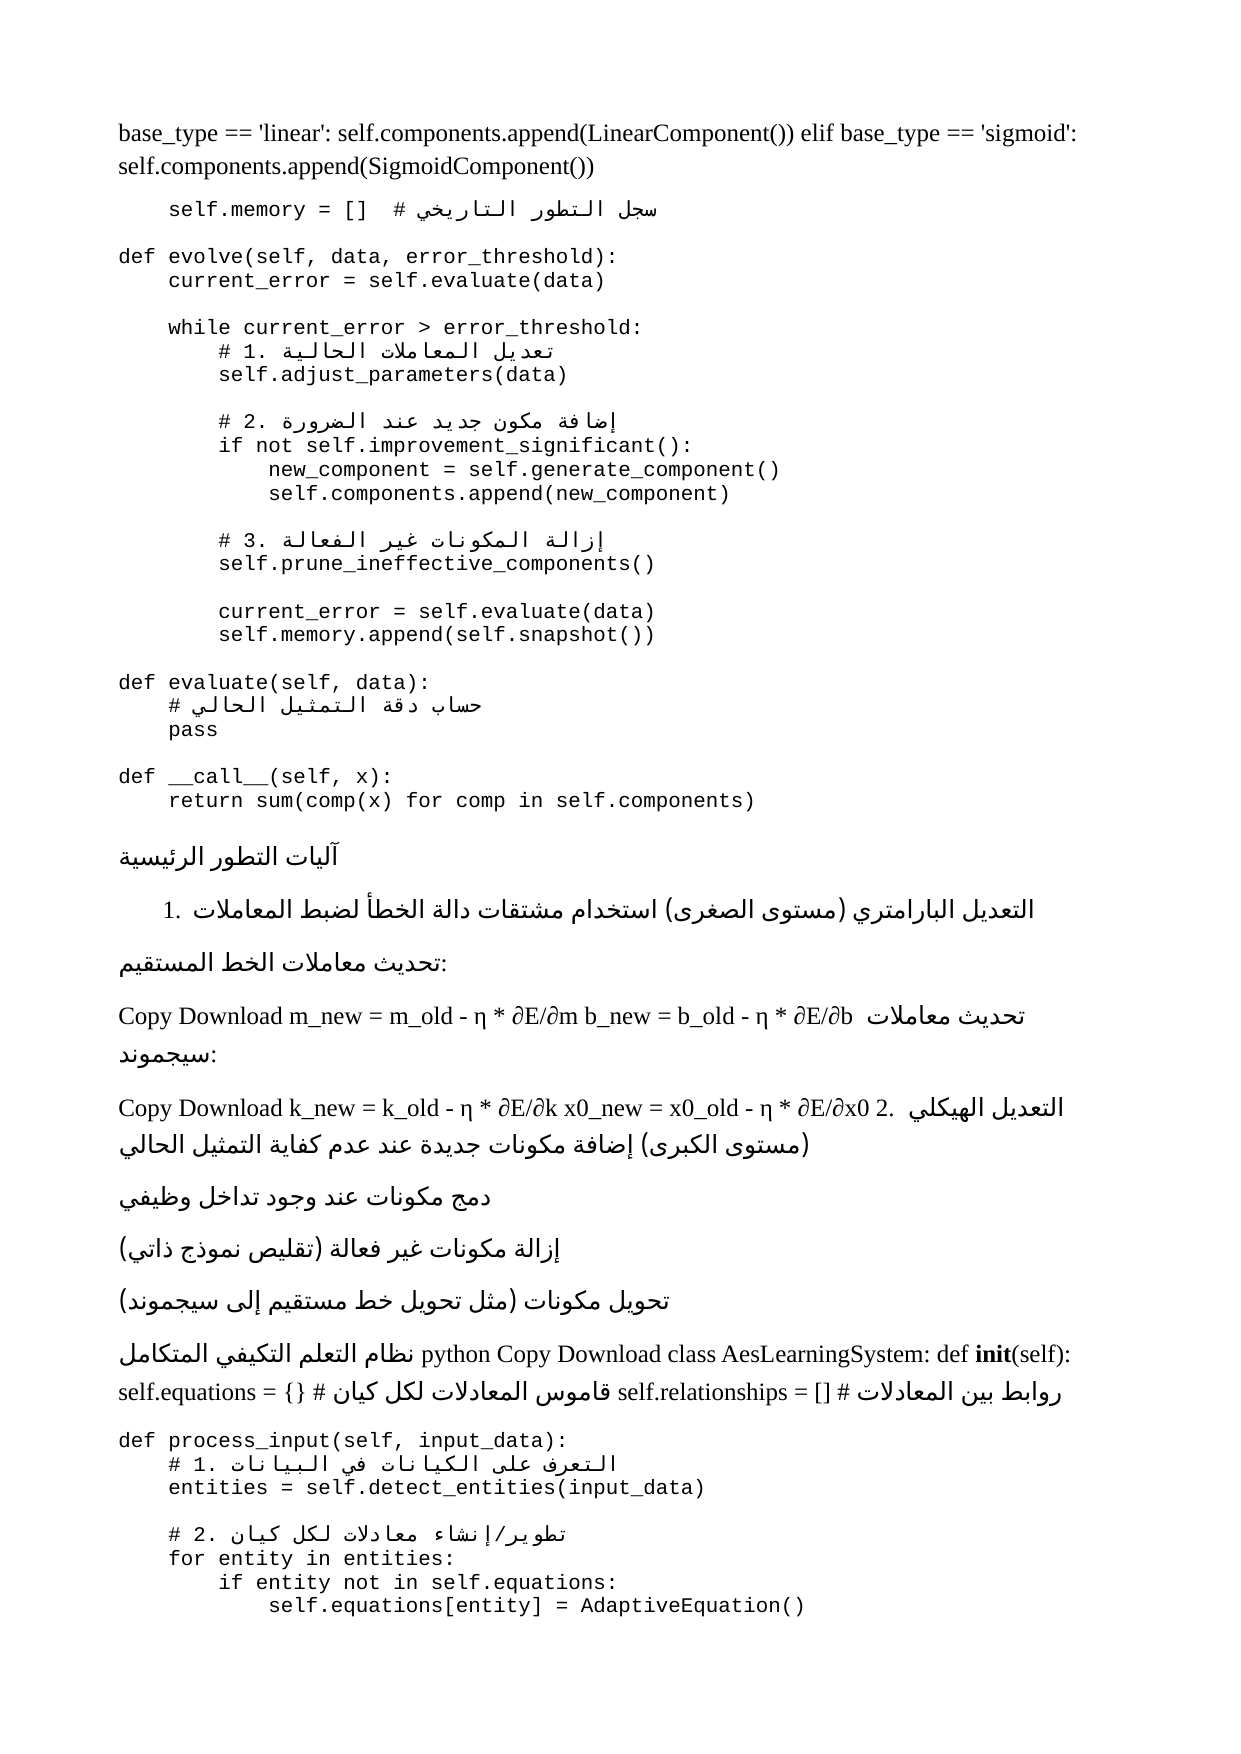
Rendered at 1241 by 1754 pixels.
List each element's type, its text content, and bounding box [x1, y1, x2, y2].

text self.memory = [] # سجل التطور التاريخي [118, 199, 1122, 222]
text new_component = self.generate_component() [118, 459, 1122, 482]
text def evolve(self, data, error_threshold): [118, 246, 1122, 270]
text if not self.improvement_significant(): [118, 435, 1122, 459]
text def process_input(self, input_data): [118, 1430, 1122, 1453]
text إزالة مكونات غير فعالة (تقليص نموذج ذاتي) [118, 1235, 1122, 1268]
text self.components.append(new_component) [118, 482, 1122, 506]
text Copy Download k_new = k_old - η * ∂E/∂k x0_new = x0_old - η * ∂E/∂x0 2. التعديل الهيكلي (مستوى الكبرى) إضافة مكونات جديدة عند عدم كفاية التمثيل الحالي [118, 1093, 1122, 1164]
text return sum(comp(x) for comp in self.components) [118, 790, 1122, 813]
text if entity not in self.equations: [118, 1572, 1122, 1595]
text نظام التعلم التكيفي المتكامل python Copy Download class AesLearningSystem: def init(self): self.equations = {} # قاموس المعادلات لكل كيان self.relationships = [] # روابط بين المعادلات [118, 1339, 1122, 1410]
text # 3. إزالة المكونات غير الفعالة [118, 530, 1122, 553]
text دمج مكونات عند وجود تداخل وظيفي [118, 1183, 1122, 1216]
text for entity in entities: [118, 1548, 1122, 1572]
text # 2. إضافة مكون جديد عند الضرورة [118, 412, 1122, 435]
text تحديث معاملات الخط المستقيم: [118, 948, 1122, 982]
text pass [118, 719, 1122, 743]
text current_error = self.evaluate(data) [118, 601, 1122, 624]
text self.adjust_parameters(data) [118, 364, 1122, 388]
text # 2. تطوير/إنشاء معادلات لكل كيان [118, 1524, 1122, 1548]
text entities = self.detect_entities(input_data) [118, 1477, 1122, 1501]
list التعديل البارامتري (مستوى الصغرى) استخدام مشتقات دالة الخطأ لضبط المعاملات [162, 895, 1122, 928]
text تحويل مكونات (مثل تحويل خط مستقيم إلى سيجموند) [118, 1287, 1122, 1319]
text self.prune_ineffective_components() [118, 553, 1122, 577]
text # 1. التعرف على الكيانات في البيانات [118, 1453, 1122, 1477]
text # حساب دقة التمثيل الحالي [118, 695, 1122, 719]
text آليات التطور الرئيسية [118, 843, 1122, 876]
text current_error = self.evaluate(data) [118, 270, 1122, 293]
text while current_error > error_threshold: [118, 317, 1122, 341]
text الإطار الرياضي: نظام المعادلات التكيفية (Adaptive Equation System - AES) البنية الأساسية: python Copy Download class AdaptiveEquation: def init(self, base_type='linear'): self.components = [] if base_type == 'linear': self.components.append(LinearComponent()) elif base_type == 'sigmoid': self.components.append(SigmoidComponent()) [118, 118, 1122, 180]
text # 1. تعديل المعاملات الحالية [118, 341, 1122, 364]
text def evaluate(self, data): [118, 672, 1122, 695]
text def __call__(self, x): [118, 766, 1122, 790]
text self.equations[entity] = AdaptiveEquation() [118, 1595, 1122, 1619]
text Copy Download m_new = m_old - η * ∂E/∂m b_new = b_old - η * ∂E/∂b تحديث معاملات سيجموند: [118, 1001, 1122, 1073]
text self.memory.append(self.snapshot()) [118, 624, 1122, 648]
